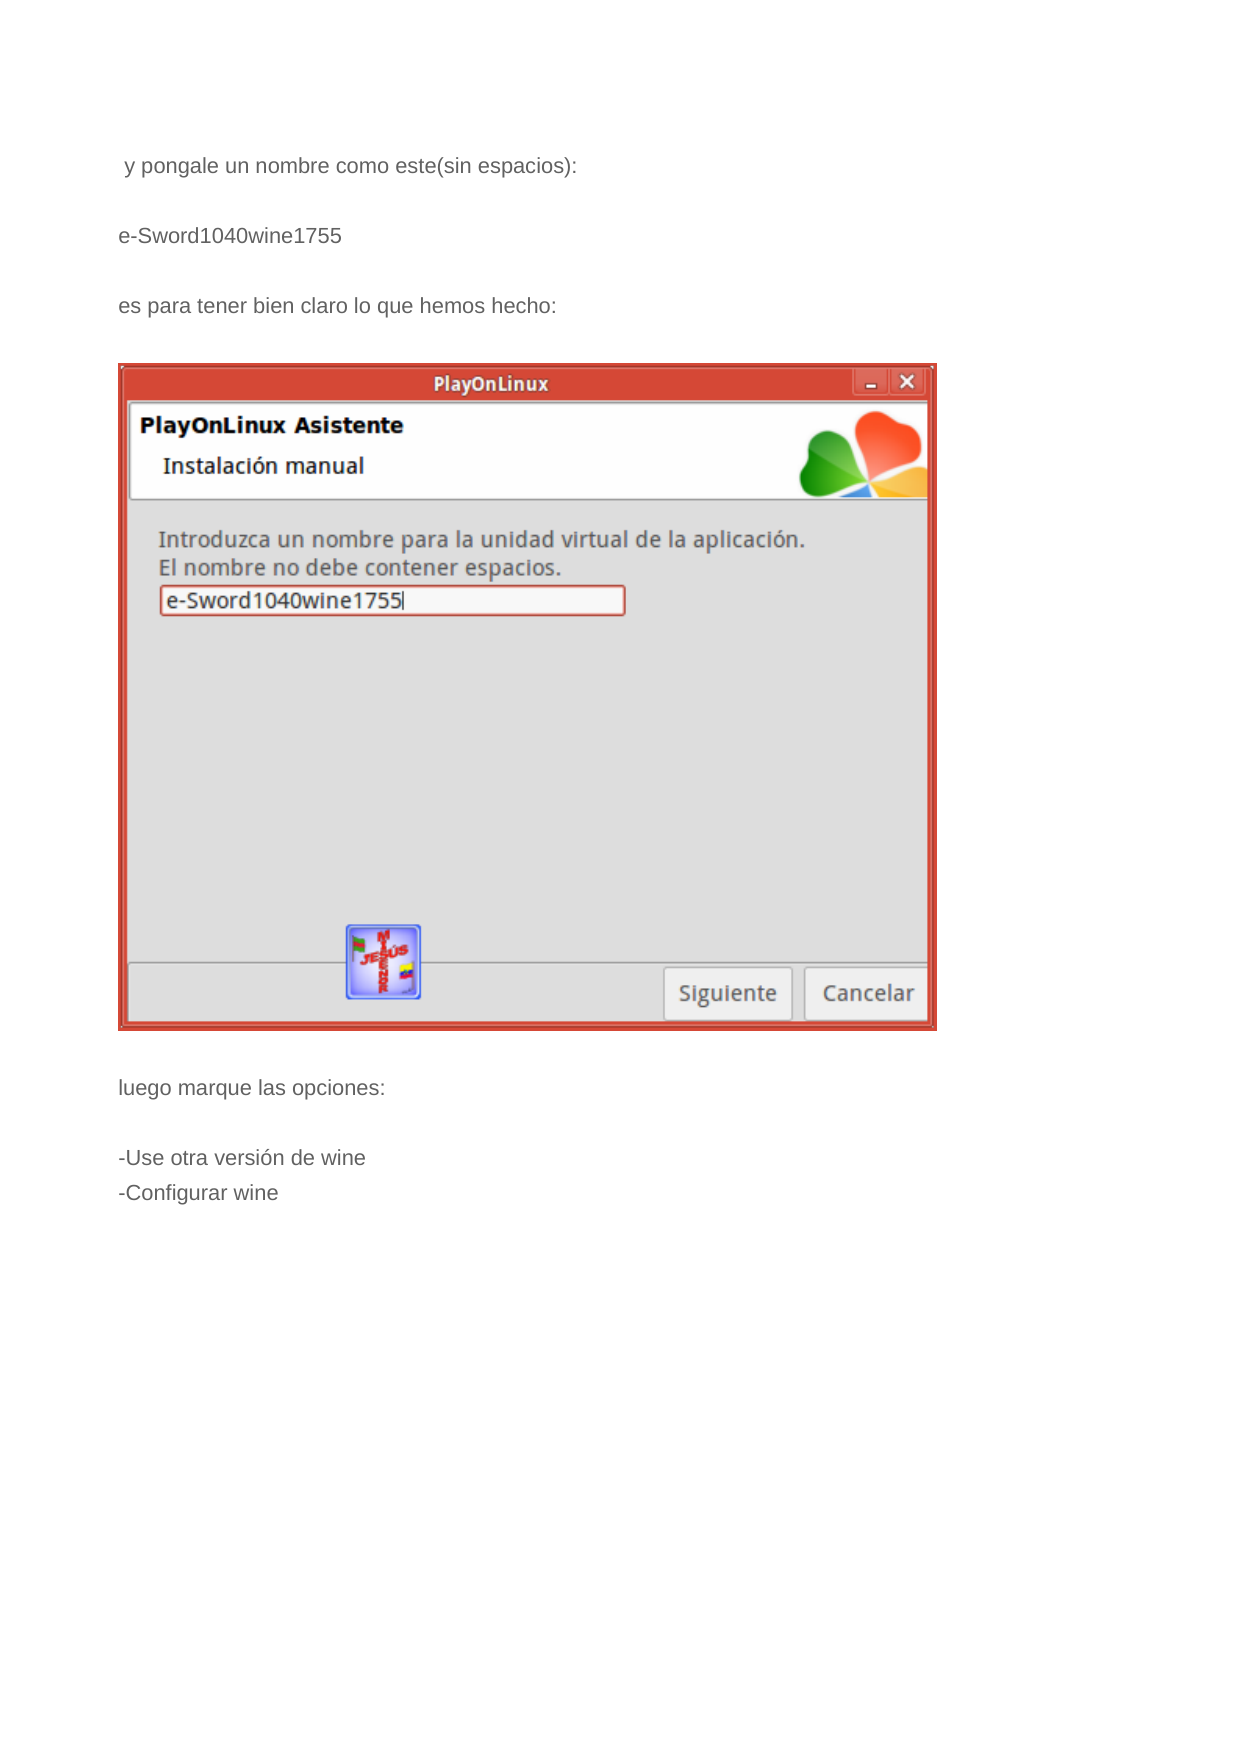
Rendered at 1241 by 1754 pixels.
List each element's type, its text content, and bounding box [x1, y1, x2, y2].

text y pongale un nombre como este(sin espacios): e-Sword1040wine1755 es para tener bien claro lo que hemos hecho: luego marque las opciones: -Use otra versión de wine -Configurar wine [118, 118, 1122, 1205]
picture [118, 363, 937, 1031]
